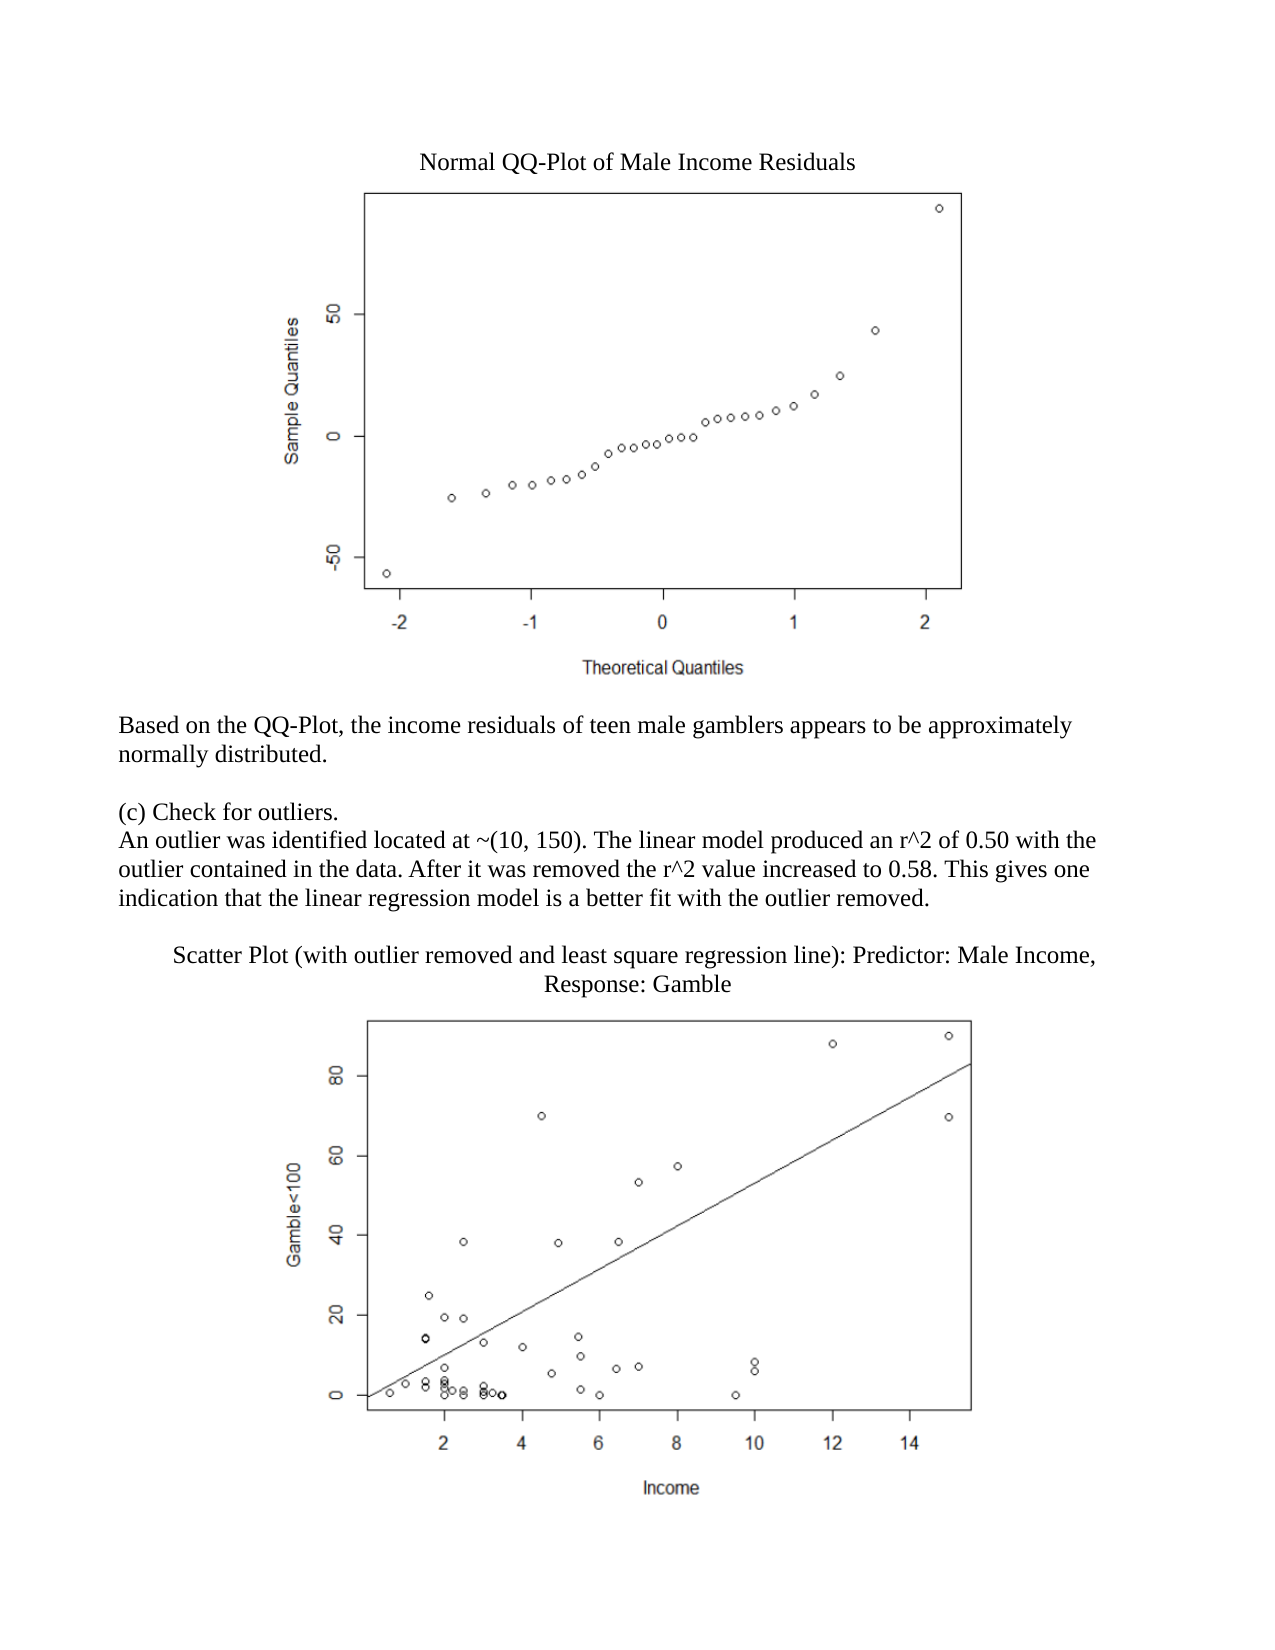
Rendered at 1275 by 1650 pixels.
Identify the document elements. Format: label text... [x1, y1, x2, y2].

text Based on the QQ-Plot, the income residuals of teen male gamblers appears to be approximately normally distributed. [118, 711, 1157, 768]
picture [282, 175, 993, 682]
text Scatter Plot (with outlier removed and least square regression line): Predictor: Male Income, [118, 941, 1157, 969]
text Response: Gamble [118, 969, 1157, 998]
text An outlier was identified located at ~(10, 150). The linear model produced an r^2 of 0.50 with the outlier contained in the data. After it was removed the r^2 value increased to 0.58. This gives one indication that the linear regression model is a better fit with the outlier removed. [118, 826, 1157, 912]
text Normal QQ-Plot of Male Income Residuals [118, 147, 1157, 176]
picture [283, 1005, 992, 1503]
text (c) Check for outliers. [118, 797, 1157, 826]
